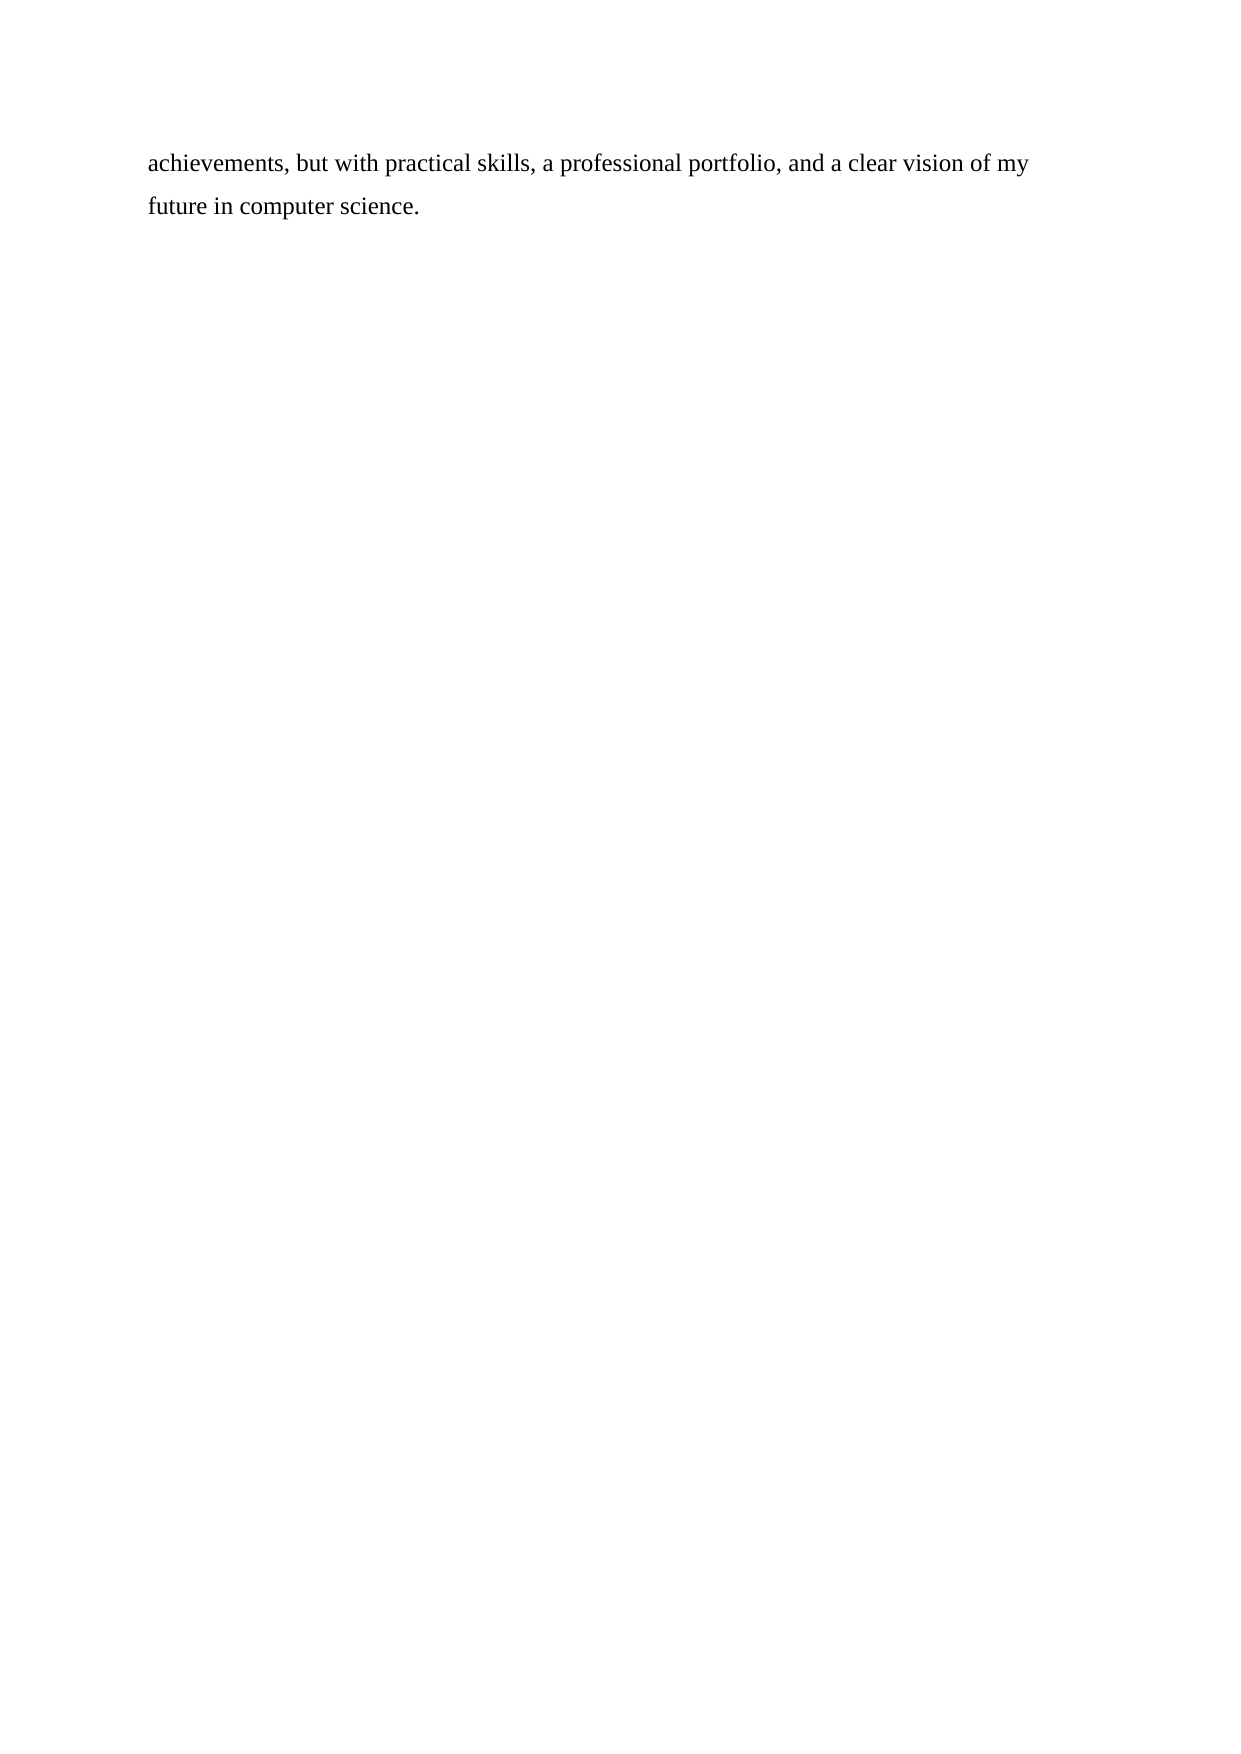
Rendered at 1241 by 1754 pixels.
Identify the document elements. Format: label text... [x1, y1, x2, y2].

text achievements, but with practical skills, a professional portfolio, and a clear vision of my future in computer science. [148, 148, 1093, 219]
